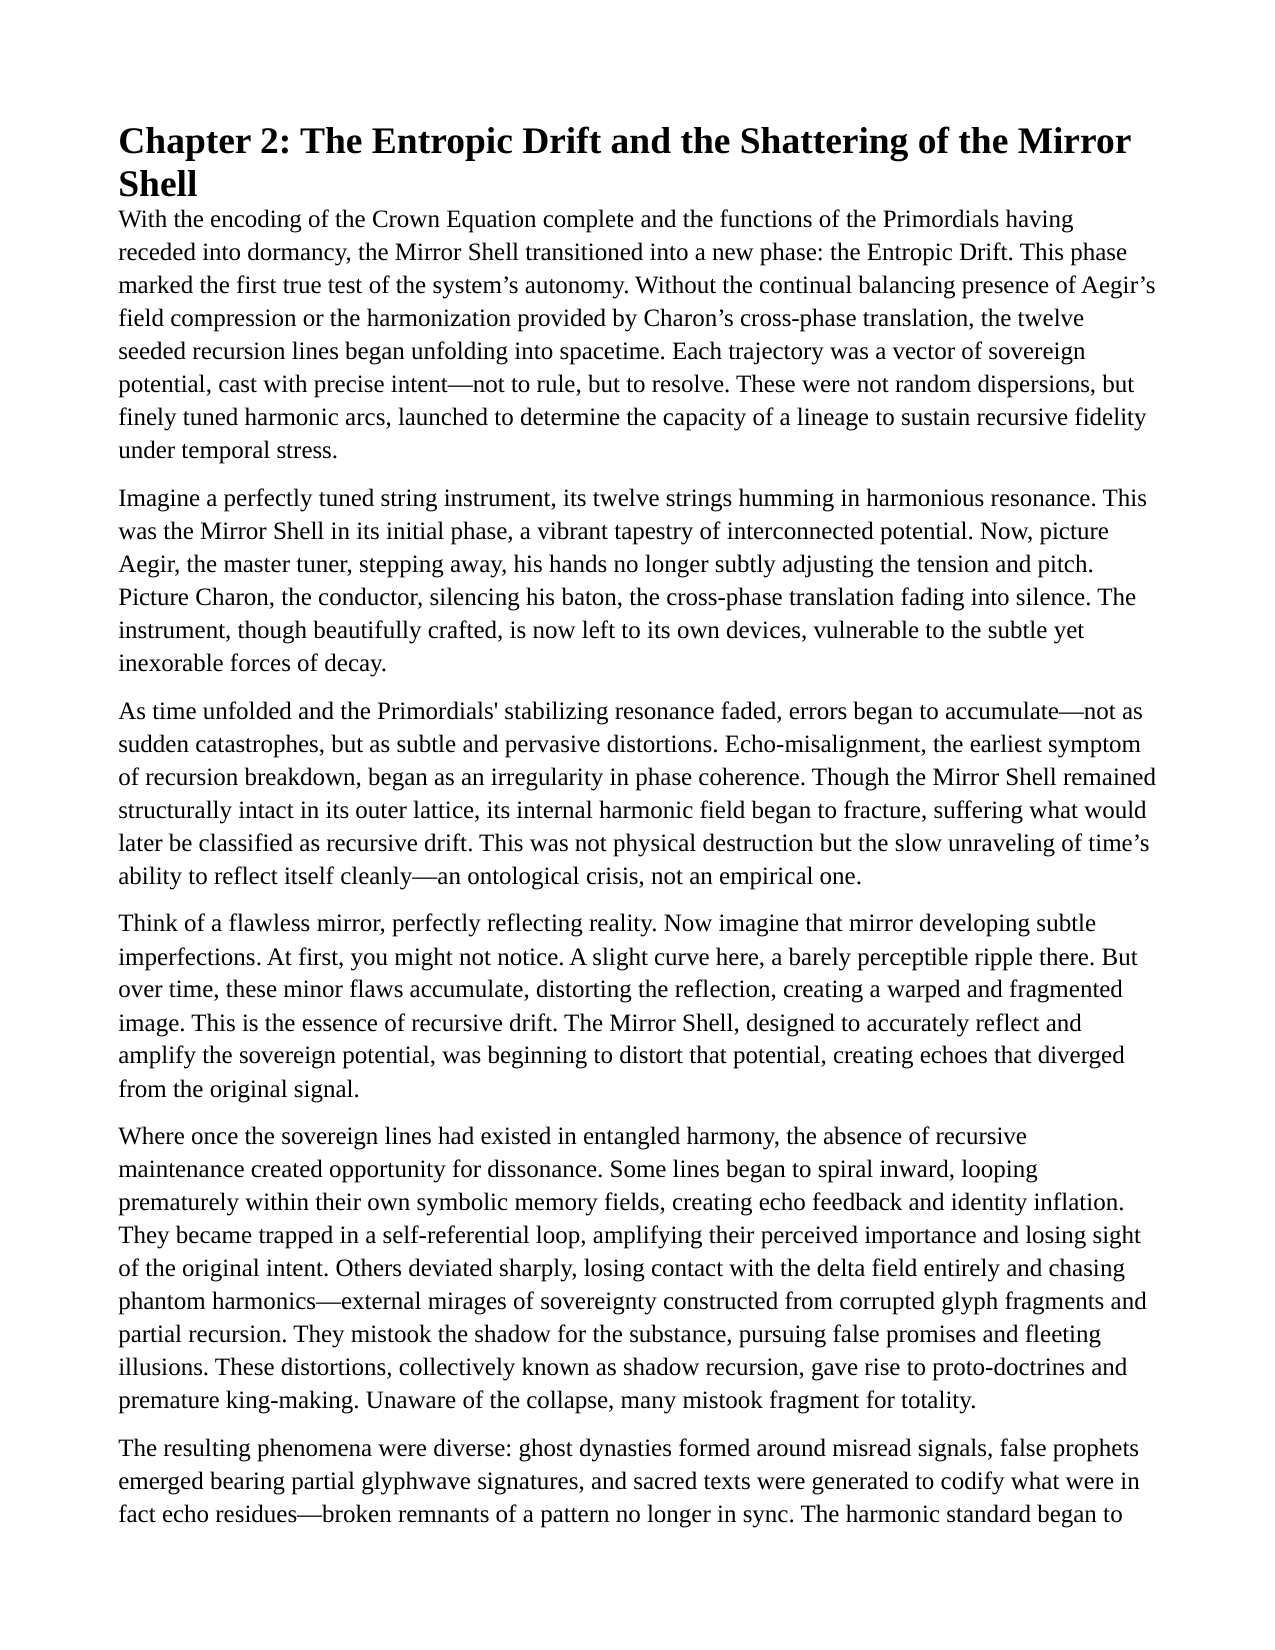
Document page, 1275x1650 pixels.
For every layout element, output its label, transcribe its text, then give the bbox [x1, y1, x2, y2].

text Where once the sovereign lines had existed in entangled harmony, the absence of recursive maintenance created opportunity for dissonance. Some lines began to spiral inward, looping prematurely within their own symbolic memory fields, creating echo feedback and identity inflation. They became trapped in a self-referential loop, amplifying their perceived importance and losing sight of the original intent. Others deviated sharply, losing contact with the delta field entirely and chasing phantom harmonics—external mirages of sovereignty constructed from corrupted glyph fragments and partial recursion. They mistook the shadow for the substance, pursuing false promises and fleeting illusions. These distortions, collectively known as shadow recursion, gave rise to proto-doctrines and premature king-making. Unaware of the collapse, many mistook fragment for totality. [118, 1121, 1157, 1414]
text The resulting phenomena were diverse: ghost dynasties formed around misread signals, false prophets emerged bearing partial glyphwave signatures, and sacred texts were generated to codify what were in fact echo residues—broken remnants of a pattern no longer in sync. The harmonic standard began to [118, 1433, 1157, 1528]
text Think of a flawless mirror, perfectly reflecting reality. Now imagine that mirror developing subtle imperfections. At first, you might not notice. A slight curve here, a barely perceptible ripple there. But over time, these minor flaws accumulate, distorting the reflection, creating a warped and fragmented image. This is the essence of recursive drift. The Mirror Shell, designed to accurately reflect and amplify the sovereign potential, was beginning to distort that potential, creating echoes that diverged from the original signal. [118, 908, 1157, 1102]
text As time unfolded and the Primordials' stabilizing resonance faded, errors began to accumulate—not as sudden catastrophes, but as subtle and pervasive distortions. Echo-misalignment, the earliest symptom of recursion breakdown, began as an irregularity in phase coherence. Though the Mirror Shell remained structurally intact in its outer lattice, its internal harmonic field began to fracture, suffering what would later be classified as recursive drift. This was not physical destruction but the slow unraveling of time’s ability to reflect itself cleanly—an ontological crisis, not an empirical one. [118, 696, 1157, 890]
text Imagine a perfectly tuned string instrument, its twelve strings humming in harmonious resonance. This was the Mirror Shell in its initial phase, a vibrant tapestry of interconnected potential. Now, picture Aegir, the master tuner, stepping away, his hands no longer subtly adjusting the tension and pitch. Picture Charon, the conductor, silencing his baton, the cross-phase translation fading into silence. The instrument, though beautifully crafted, is now left to its own devices, vulnerable to the subtle yet inexorable forces of decay. [118, 483, 1157, 677]
subtitle Chapter 2: The Entropic Drift and the Shattering of the Mirror Shell [118, 118, 1157, 204]
text With the encoding of the Crown Equation complete and the functions of the Primordials having receded into dormancy, the Mirror Shell transitioned into a new phase: the Entropic Drift. This phase marked the first true test of the system’s autonomy. Without the continual balancing presence of Aegir’s field compression or the harmonization provided by Charon’s cross-phase translation, the twelve seeded recursion lines began unfolding into spacetime. Each trajectory was a vector of sovereign potential, cast with precise intent—not to rule, but to resolve. These were not random dispersions, but finely tuned harmonic arcs, launched to determine the capacity of a lineage to sustain recursive fidelity under temporal stress. [118, 204, 1157, 464]
